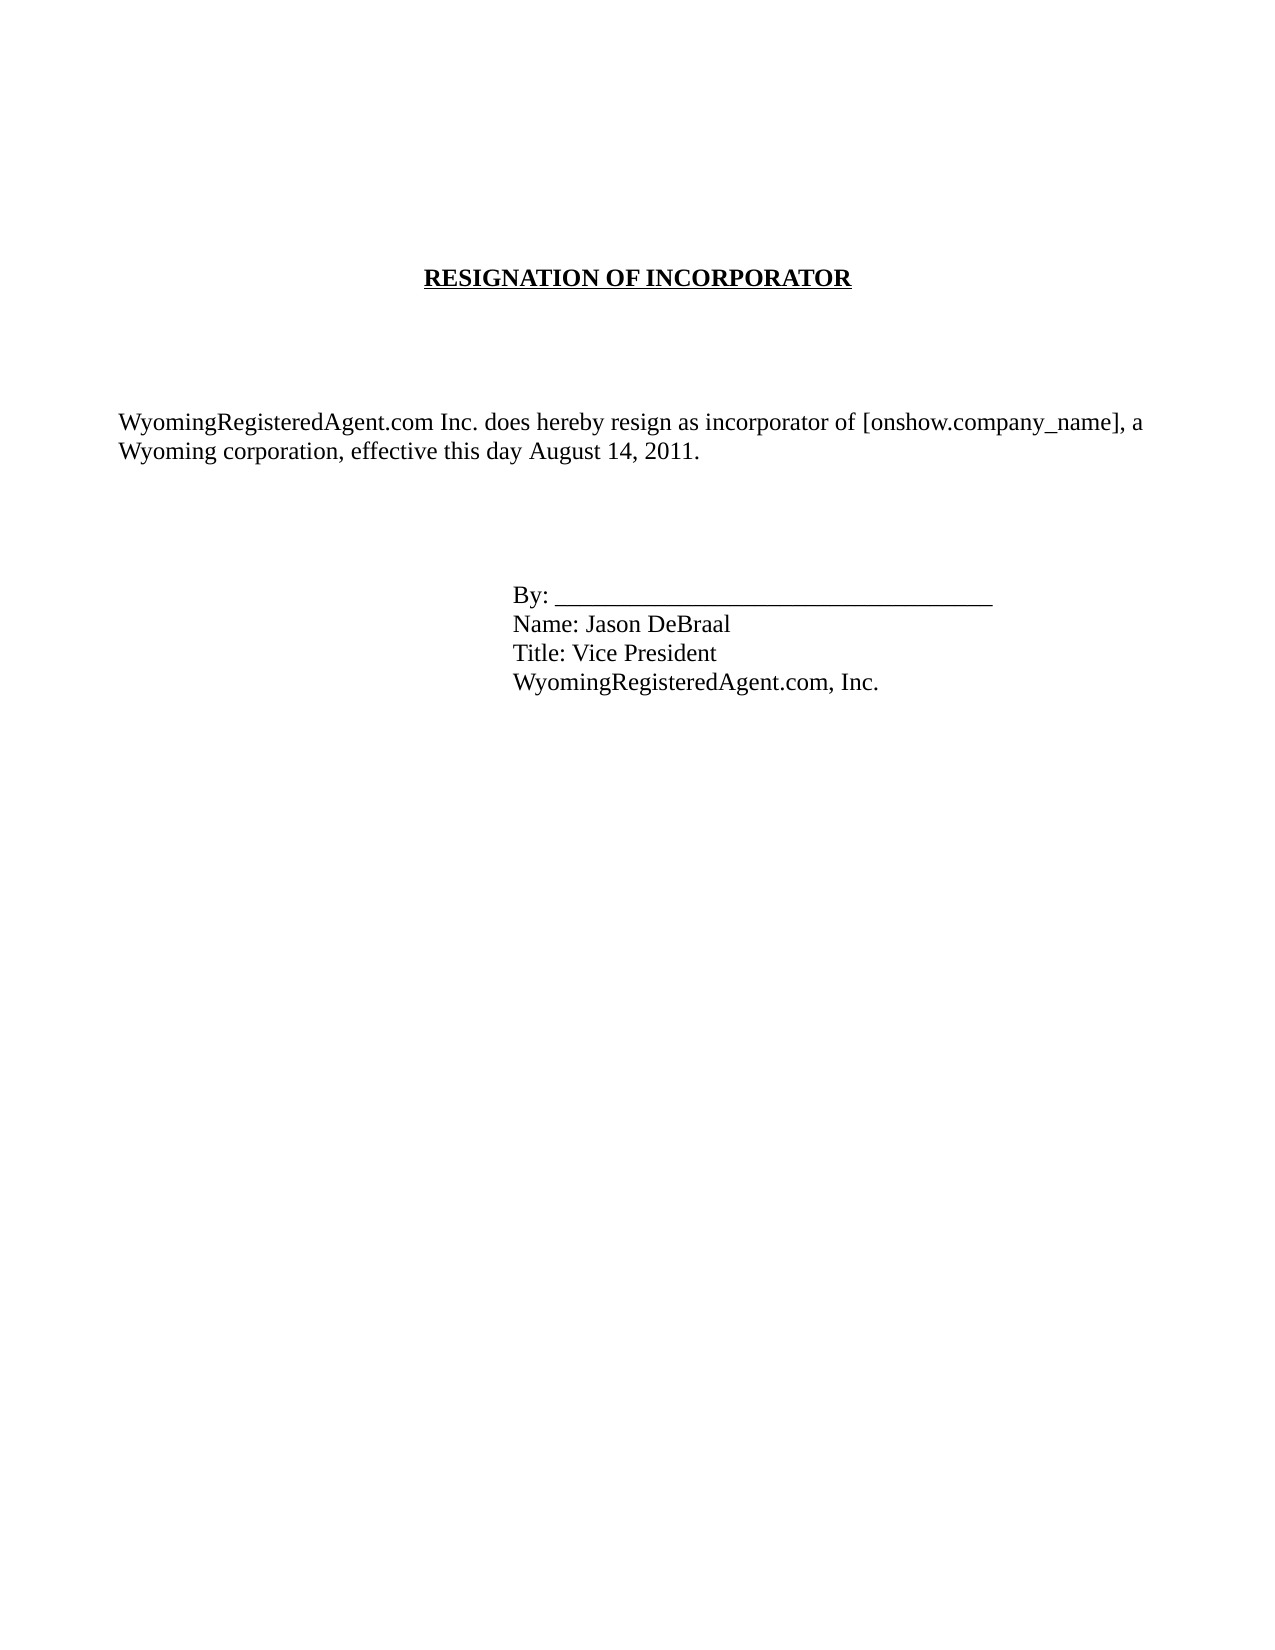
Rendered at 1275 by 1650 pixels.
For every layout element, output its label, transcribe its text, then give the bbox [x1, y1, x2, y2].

text WyomingRegisteredAgent.com, Inc. [513, 667, 1157, 696]
text Title: Vice President [513, 638, 1157, 667]
text Name: Jason DeBraal [513, 609, 1157, 638]
text WyomingRegisteredAgent.com Inc. does hereby resign as incorporator of [onshow.company_name], a Wyoming corporation, effective this day August 14, 2011. [118, 407, 1157, 465]
text By: ___________________________________ [513, 581, 1157, 609]
text RESIGNATION OF INCORPORATOR [118, 263, 1157, 291]
